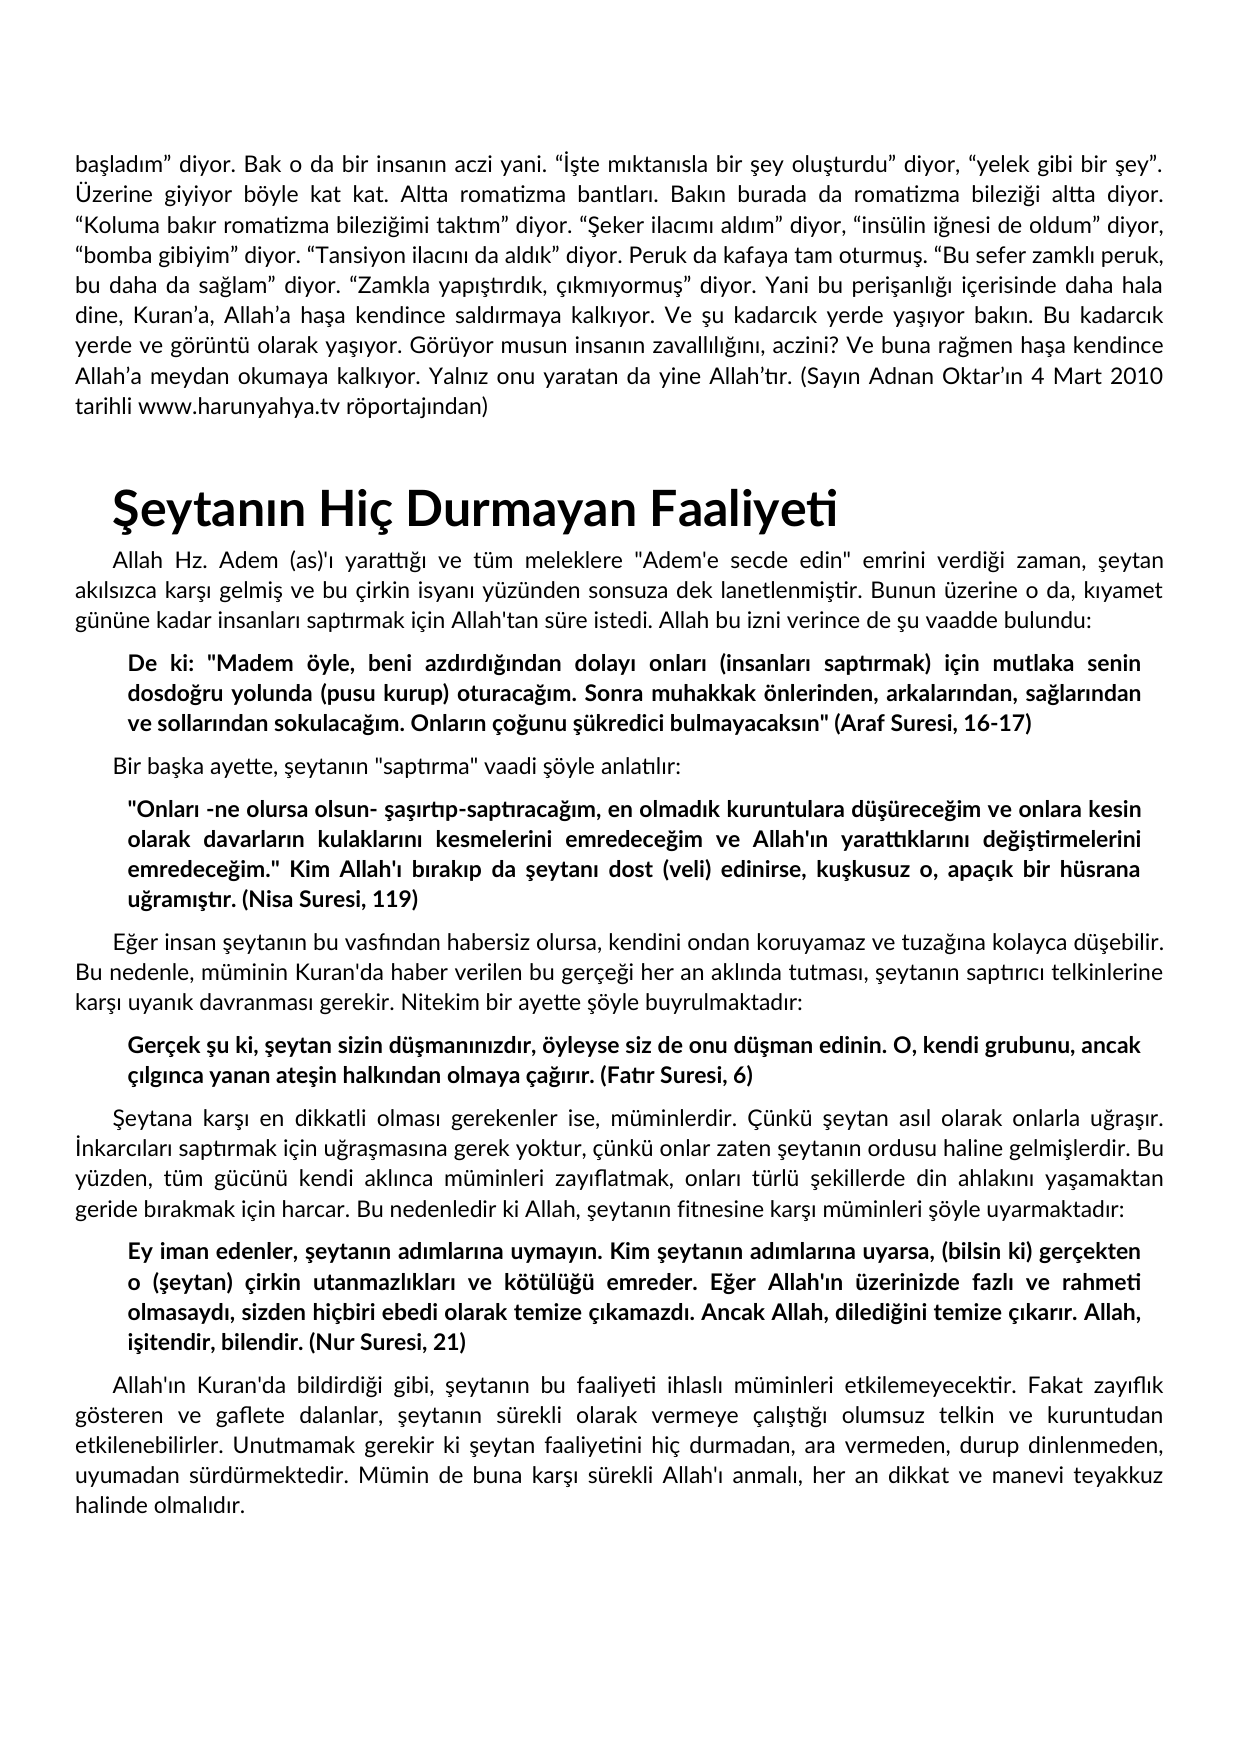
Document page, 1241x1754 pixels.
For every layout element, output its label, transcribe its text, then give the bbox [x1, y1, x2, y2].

text Bir başka ayette, şeytanın "saptırma" vaadi şöyle anlatılır: [75, 752, 1165, 779]
subtitle Şeytanın Hiç Durmayan Faaliyeti [112, 477, 1165, 537]
text Eğer insan şeytanın bu vasfından habersiz olursa, kendini ondan koruyamaz ve tuzağına kolayca düşebilir. Bu nedenle, müminin Kuran'da haber verilen bu gerçeği her an aklında tutması, şeytanın saptırıcı telkinlerine karşı uyanık davranması gerekir. Nitekim bir ayette şöyle buyrulmaktadır: [75, 928, 1165, 1016]
text Ey iman edenler, şeytanın adımlarına uymayın. Kim şeytanın adımlarına uyarsa, (bilsin ki) gerçekten o (şeytan) çirkin utanmazlıkları ve kötülüğü emreder. Eğer Allah'ın üzerinizde fazlı ve rahmeti olmasaydı, sizden hiçbiri ebedi olarak temize çıkamazdı. Ancak Allah, dilediğini temize çıkarır. Allah, işitendir, bilendir. (Nur Suresi, 21) [127, 1237, 1143, 1355]
text Şeytana karşı en dikkatli olması gerekenler ise, müminlerdir. Çünkü şeytan asıl olarak onlarla uğraşır. İnkarcıları saptırmak için uğraşmasına gerek yoktur, çünkü onlar zaten şeytanın ordusu haline gelmişlerdir. Bu yüzden, tüm gücünü kendi aklınca müminleri zayıflatmak, onları türlü şekillerde din ahlakını yaşamaktan geride bırakmak için harcar. Bu nedenledir ki Allah, şeytanın fitnesine karşı müminleri şöyle uyarmaktadır: [75, 1104, 1165, 1222]
text "Onları -ne olursa olsun- şaşırtıp-saptıracağım, en olmadık kuruntulara düşüreceğim ve onlara kesin olarak davarların kulaklarını kesmelerini emredeceğim ve Allah'ın yarattıklarını değiştirmelerini emredeceğim." Kim Allah'ı bırakıp da şeytanı dost (veli) edinirse, kuşkusuz o, apaçık bir hüsrana uğramıştır. (Nisa Suresi, 119) [127, 794, 1143, 912]
text başladım” diyor. Bak o da bir insanın aczi yani. “İşte mıktanısla bir şey oluşturdu” diyor, “yelek gibi bir şey”. Üzerine giyiyor böyle kat kat. Altta romatizma bantları. Bakın burada da romatizma bileziği altta diyor. “Koluma bakır romatizma bileziğimi taktım” diyor. “Şeker ilacımı aldım” diyor, “insülin iğnesi de oldum” diyor, “bomba gibiyim” diyor. “Tansiyon ilacını da aldık” diyor. Peruk da kafaya tam oturmuş. “Bu sefer zamklı peruk, bu daha da sağlam” diyor. “Zamkla yapıştırdık, çıkmıyormuş” diyor. Yani bu perişanlığı içerisinde daha hala dine, Kuran’a, Allah’a haşa kendince saldırmaya kalkıyor. Ve şu kadarcık yerde yaşıyor bakın. Bu kadarcık yerde ve görüntü olarak yaşıyor. Görüyor musun insanın zavallılığını, aczini? Ve buna rağmen haşa kendince Allah’a meydan okumaya kalkıyor. Yalnız onu yaratan da yine Allah’tır. (Sayın Adnan Oktar’ın 4 Mart 2010 tarihli www.harunyahya.tv röportajından) [75, 150, 1165, 419]
text Allah'ın Kuran'da bildirdiği gibi, şeytanın bu faaliyeti ihlaslı müminleri etkilemeyecektir. Fakat zayıflık gösteren ve gaflete dalanlar, şeytanın sürekli olarak vermeye çalıştığı olumsuz telkin ve kuruntudan etkilenebilirler. Unutmamak gerekir ki şeytan faaliyetini hiç durmadan, ara vermeden, durup dinlenmeden, uyumadan sürdürmektedir. Mümin de buna karşı sürekli Allah'ı anmalı, her an dikkat ve manevi teyakkuz halinde olmalıdır. [75, 1370, 1165, 1519]
text De ki: "Madem öyle, beni azdırdığından dolayı onları (insanları saptırmak) için mutlaka senin dosdoğru yolunda (pusu kurup) oturacağım. Sonra muhakkak önlerinden, arkalarından, sağlarından ve sollarından sokulacağım. Onların çoğunu şükredici bulmayacaksın" (Araf Suresi, 16-17) [127, 648, 1143, 736]
text Gerçek şu ki, şeytan sizin düşmanınızdır, öyleyse siz de onu düşman edinin. O, kendi grubunu, ancak çılgınca yanan ateşin halkından olmaya çağırır. (Fatır Suresi, 6) [127, 1031, 1143, 1088]
text Allah Hz. Adem (as)'ı yarattığı ve tüm meleklere "Adem'e secde edin" emrini verdiği zaman, şeytan akılsızca karşı gelmiş ve bu çirkin isyanı yüzünden sonsuza dek lanetlenmiştir. Bunun üzerine o da, kıyamet gününe kadar insanları saptırmak için Allah'tan süre istedi. Allah bu izni verince de şu vaadde bulundu: [75, 545, 1165, 633]
